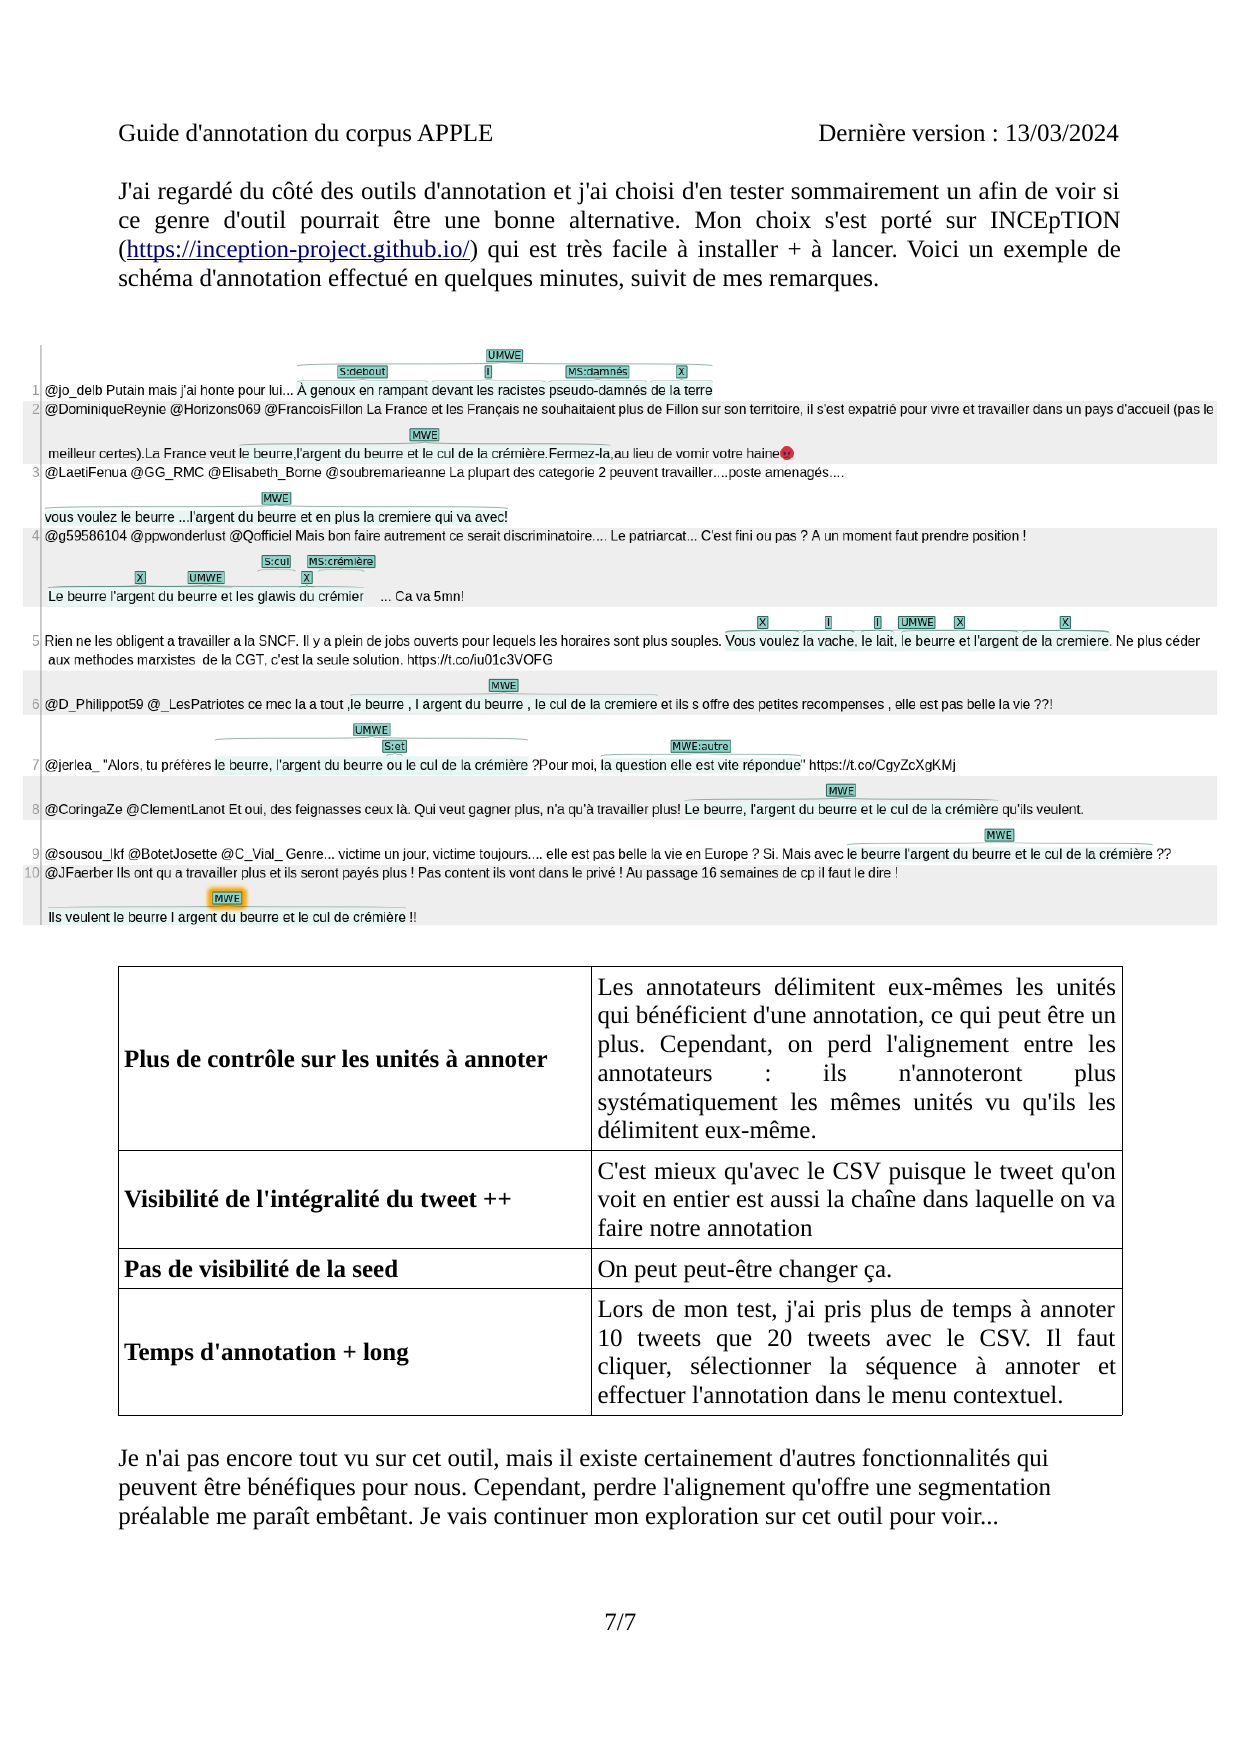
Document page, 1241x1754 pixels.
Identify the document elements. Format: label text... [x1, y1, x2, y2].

table_header Les annotateurs délimitent eux-mêmes les unités qui bénéficient d'une annotation, ce qui peut être un plus. Cependant, on perd l'alignement entre les annotateurs : ils n'annoteront plus systématiquement les mêmes unités vu qu'ils les délimitent eux-même. [592, 967, 1122, 1150]
text J'ai regardé du côté des outils d'annotation et j'ai choisi d'en tester sommairement un afin de voir si ce genre d'outil pourrait être une bonne alternative. Mon choix s'est porté sur INCEpTION (https://inception-project.github.io/) qui est très facile à installer + à lancer. Voici un exemple de schéma d'annotation effectué en quelques minutes, suivit de mes remarques. [118, 176, 1122, 291]
table_cell Pas de visibilité de la seed [119, 1249, 591, 1288]
table_header Plus de contrôle sur les unités à annoter [119, 967, 591, 1150]
text Je n'ai pas encore tout vu sur cet outil, mais il existe certainement d'autres fonctionnalités qui peuvent être bénéfiques pour nous. Cependant, perdre l'alignement qu'offre une segmentation préalable me paraît embêtant. Je vais continuer mon exploration sur cet outil pour voir... [118, 1443, 1122, 1530]
table_cell Visibilité de l'intégralité du tweet ++ [119, 1151, 591, 1248]
table_cell On peut peut-être changer ça. [592, 1249, 1122, 1288]
table_cell C'est mieux qu'avec le CSV puisque le tweet qu'on voit en entier est aussi la chaîne dans laquelle on va faire notre annotation [592, 1151, 1122, 1248]
table_cell Lors de mon test, j'ai pris plus de temps à annoter 10 tweets que 20 tweets avec le CSV. Il faut cliquer, sélectionner la séquence à annoter et effectuer l'annotation dans le menu contextuel. [592, 1289, 1122, 1415]
table_cell Temps d'annotation + long [119, 1289, 591, 1415]
picture [22, 345, 1218, 925]
